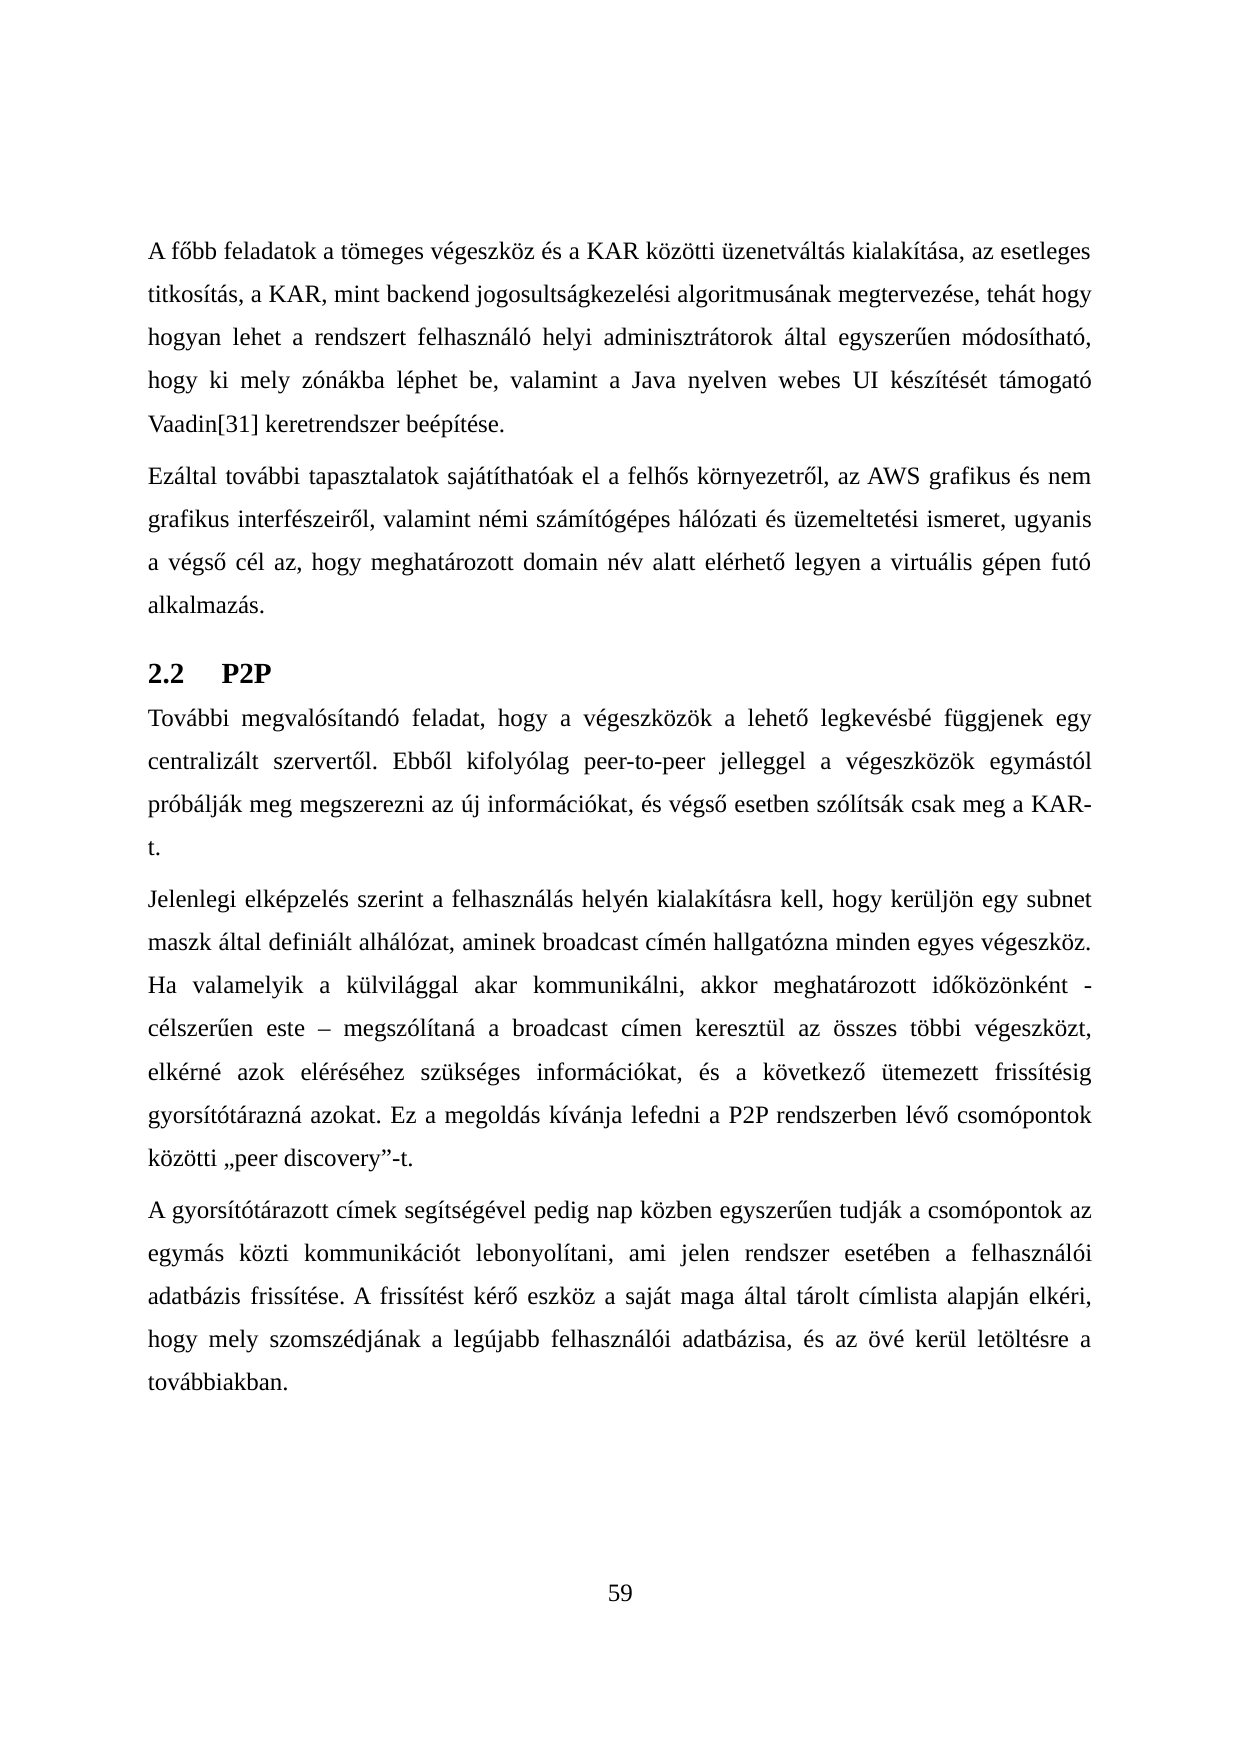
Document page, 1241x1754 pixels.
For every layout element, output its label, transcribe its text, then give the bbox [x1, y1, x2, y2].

text A főbb feladatok a tömeges végeszköz és a KAR közötti üzenetváltás kialakítása, az esetleges titkosítás, a KAR, mint backend jogosultságkezelési algoritmusának megtervezése, tehát hogy hogyan lehet a rendszert felhasználó helyi adminisztrátorok által egyszerűen módosítható, hogy ki mely zónákba léphet be, valamint a Java nyelven webes UI készítését támogató Vaadin[31] keretrendszer beépítése. [148, 236, 1093, 437]
text További megvalósítandó feladat, hogy a végeszközök a lehető legkevésbé függjenek egy centralizált szervertől. Ebből kifolyólag peer-to-peer jelleggel a végeszközök egymástól próbálják meg megszerezni az új információkat, és végső esetben szólítsák csak meg a KAR-t. [148, 703, 1093, 861]
subtitle P2P [148, 657, 1093, 690]
text A gyorsítótárazott címek segítségével pedig nap közben egyszerűen tudják a csomópontok az egymás közti kommunikációt lebonyolítani, ami jelen rendszer esetében a felhasználói adatbázis frissítése. A frissítést kérő eszköz a saját maga által tárolt címlista alapján elkéri, hogy mely szomszédjának a legújabb felhasználói adatbázisa, és az övé kerül letöltésre a továbbiakban. [148, 1195, 1093, 1396]
text Jelenlegi elképzelés szerint a felhasználás helyén kialakításra kell, hogy kerüljön egy subnet maszk által definiált alhálózat, aminek broadcast címén hallgatózna minden egyes végeszköz. Ha valamelyik a külvilággal akar kommunikálni, akkor meghatározott időközönként - célszerűen este – megszólítaná a broadcast címen keresztül az összes többi végeszközt, elkérné azok eléréséhez szükséges információkat, és a következő ütemezett frissítésig gyorsítótárazná azokat. Ez a megoldás kívánja lefedni a P2P rendszerben lévő csomópontok közötti „peer discovery”-t. [148, 884, 1093, 1172]
text Ezáltal további tapasztalatok sajátíthatóak el a felhős környezetről, az AWS grafikus és nem grafikus interfészeiről, valamint némi számítógépes hálózati és üzemeltetési ismeret, ugyanis a végső cél az, hogy meghatározott domain név alatt elérhető legyen a virtuális gépen futó alkalmazás. [148, 461, 1093, 619]
